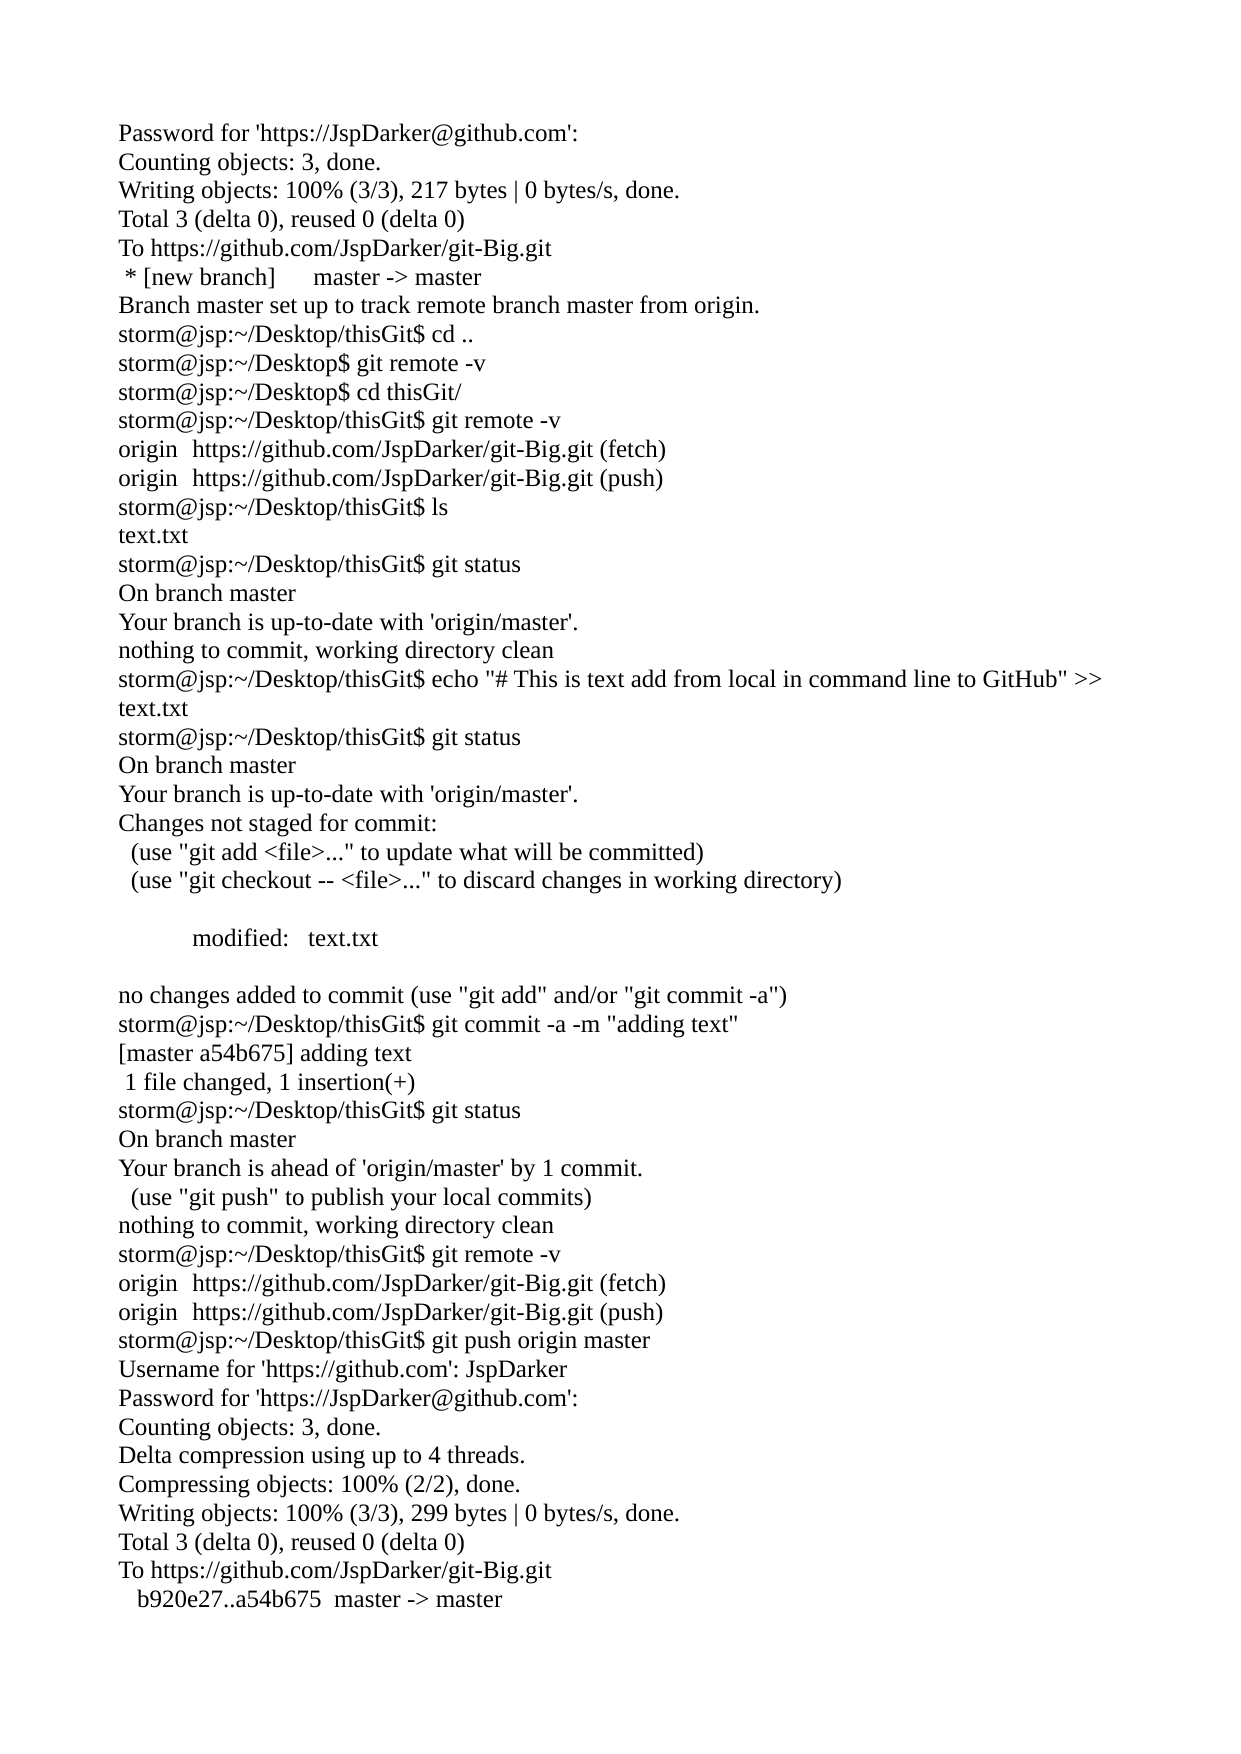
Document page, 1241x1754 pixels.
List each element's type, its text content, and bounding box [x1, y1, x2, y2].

text nothing to commit, working directory clean [118, 636, 1122, 664]
text Counting objects: 3, done. [118, 147, 1122, 176]
text storm@jsp:~/Desktop$ cd thisGit/ [118, 377, 1122, 406]
text Changes not staged for commit: [118, 808, 1122, 837]
text Compressing objects: 100% (2/2), done. [118, 1469, 1122, 1498]
text Password for 'https://JspDarker@github.com': [118, 118, 1122, 147]
text text.txt [118, 521, 1122, 549]
text (use "git checkout -- <file>..." to discard changes in working directory) [118, 866, 1122, 894]
text storm@jsp:~/Desktop/thisGit$ git remote -v [118, 406, 1122, 434]
text origin https://github.com/JspDarker/git-Big.git (push) [118, 1297, 1122, 1326]
text Your branch is up-to-date with 'origin/master'. [118, 607, 1122, 636]
text origin https://github.com/JspDarker/git-Big.git (fetch) [118, 1268, 1122, 1297]
text Total 3 (delta 0), reused 0 (delta 0) [118, 204, 1122, 233]
text storm@jsp:~/Desktop/thisGit$ ls [118, 492, 1122, 521]
text Branch master set up to track remote branch master from origin. [118, 291, 1122, 319]
text storm@jsp:~/Desktop/thisGit$ git status [118, 549, 1122, 578]
text On branch master [118, 751, 1122, 779]
text 1 file changed, 1 insertion(+) [118, 1067, 1122, 1096]
text Counting objects: 3, done. [118, 1412, 1122, 1441]
text Password for 'https://JspDarker@github.com': [118, 1383, 1122, 1412]
text nothing to commit, working directory clean [118, 1211, 1122, 1239]
text storm@jsp:~/Desktop/thisGit$ echo "# This is text add from local in command line to GitHub" >> text.txt [118, 664, 1122, 722]
text (use "git push" to publish your local commits) [118, 1182, 1122, 1211]
text Your branch is up-to-date with 'origin/master'. [118, 779, 1122, 808]
text origin https://github.com/JspDarker/git-Big.git (push) [118, 463, 1122, 492]
text Username for 'https://github.com': JspDarker [118, 1354, 1122, 1383]
text Delta compression using up to 4 threads. [118, 1441, 1122, 1469]
text storm@jsp:~/Desktop/thisGit$ git commit -a -m "adding text" [118, 1009, 1122, 1038]
text storm@jsp:~/Desktop$ git remote -v [118, 348, 1122, 377]
text no changes added to commit (use "git add" and/or "git commit -a") [118, 981, 1122, 1009]
text * [new branch] master -> master [118, 262, 1122, 291]
text storm@jsp:~/Desktop/thisGit$ git status [118, 1096, 1122, 1124]
text storm@jsp:~/Desktop/thisGit$ cd .. [118, 319, 1122, 348]
text storm@jsp:~/Desktop/thisGit$ git push origin master [118, 1326, 1122, 1354]
text Total 3 (delta 0), reused 0 (delta 0) [118, 1527, 1122, 1556]
text To https://github.com/JspDarker/git-Big.git [118, 1556, 1122, 1584]
text b920e27..a54b675 master -> master [118, 1584, 1122, 1613]
text On branch master [118, 1124, 1122, 1153]
text Writing objects: 100% (3/3), 299 bytes | 0 bytes/s, done. [118, 1498, 1122, 1527]
text modified: text.txt [118, 923, 1122, 952]
text To https://github.com/JspDarker/git-Big.git [118, 233, 1122, 262]
text origin https://github.com/JspDarker/git-Big.git (fetch) [118, 434, 1122, 463]
text [master a54b675] adding text [118, 1038, 1122, 1067]
text On branch master [118, 578, 1122, 607]
text storm@jsp:~/Desktop/thisGit$ git status [118, 722, 1122, 751]
text Your branch is ahead of 'origin/master' by 1 commit. [118, 1153, 1122, 1182]
text Writing objects: 100% (3/3), 217 bytes | 0 bytes/s, done. [118, 176, 1122, 204]
text (use "git add <file>..." to update what will be committed) [118, 837, 1122, 866]
text storm@jsp:~/Desktop/thisGit$ git remote -v [118, 1239, 1122, 1268]
